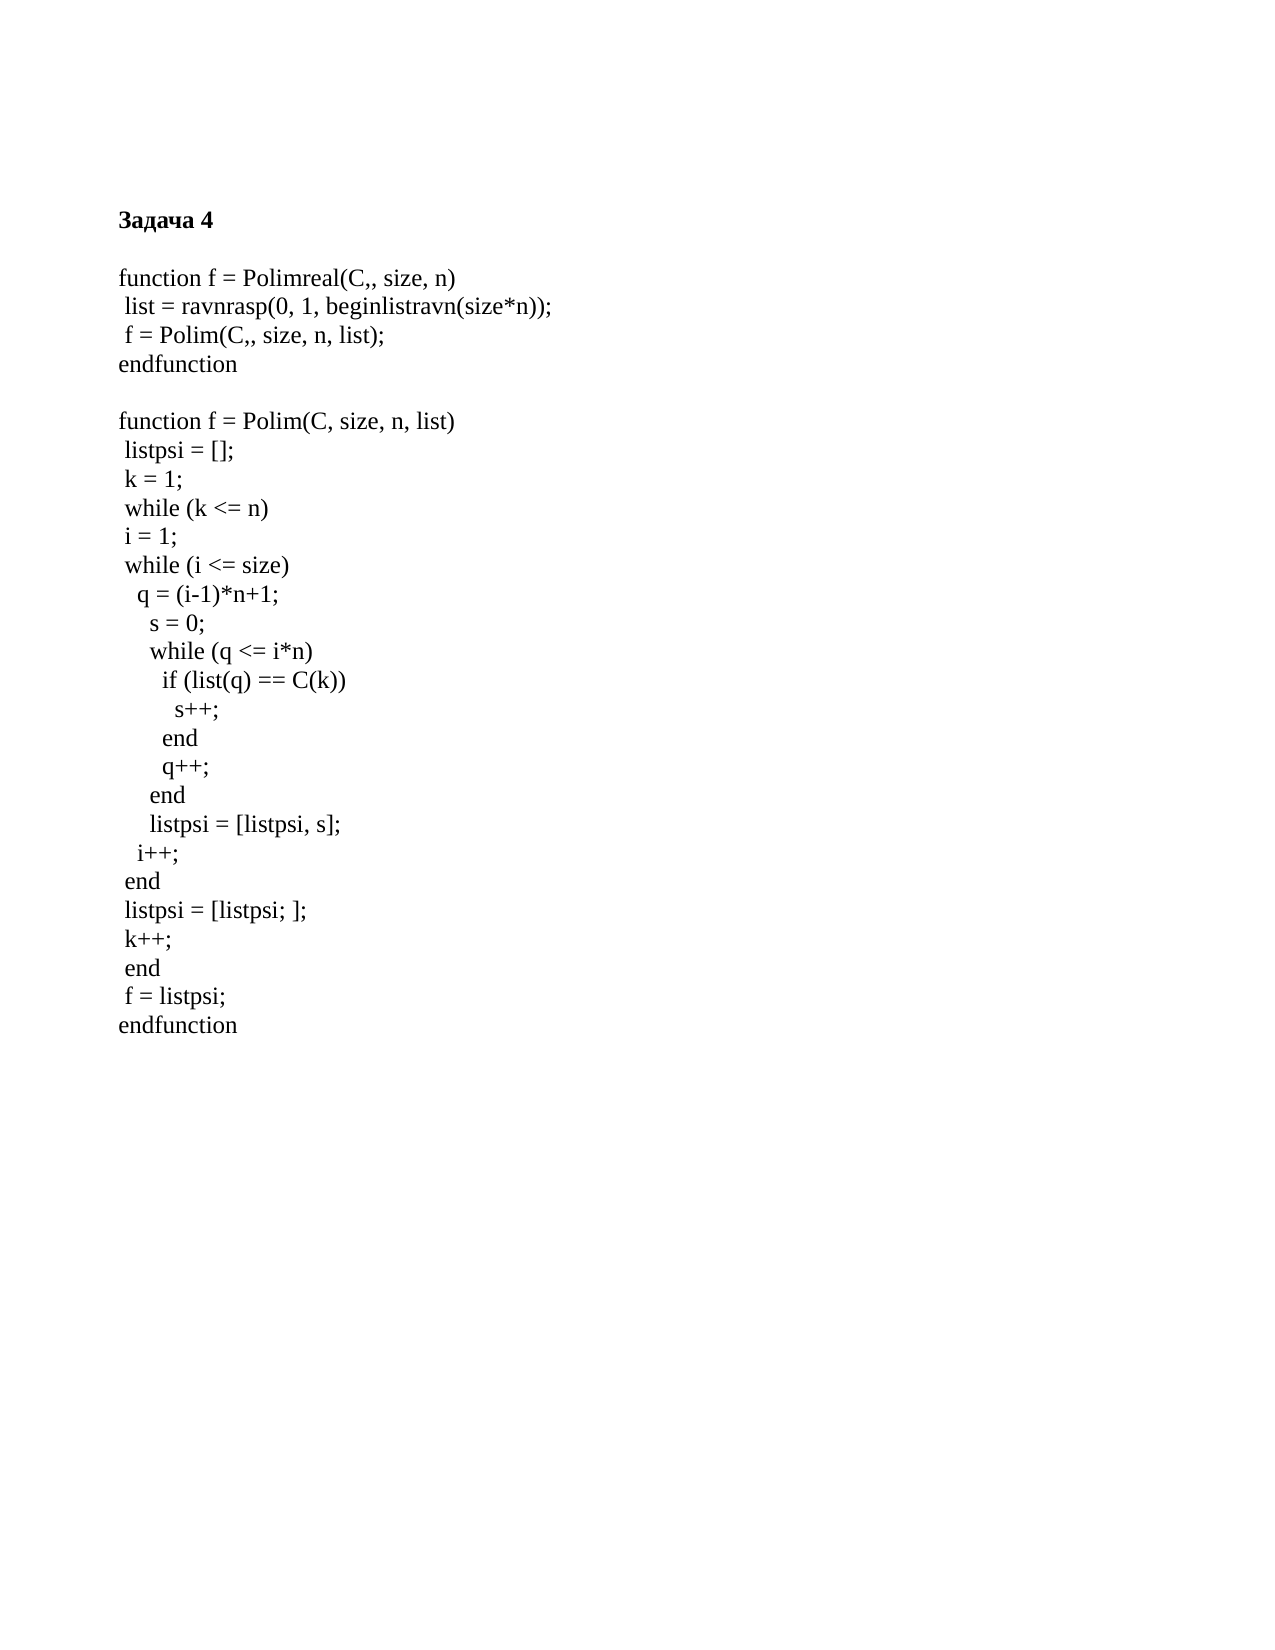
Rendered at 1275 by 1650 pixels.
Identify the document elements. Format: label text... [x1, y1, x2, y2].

text q++; [118, 751, 1157, 780]
text end [118, 953, 1157, 981]
text end [118, 866, 1157, 895]
text k = 1; [118, 464, 1157, 493]
text function f = Polim(C, size, n, list) [118, 406, 1157, 435]
text list = ravnrasp(0, 1, beginlistravn(size*n)); [118, 291, 1157, 320]
text if (list(q) == C(k)) [118, 665, 1157, 694]
text Задача 4 [118, 205, 1157, 234]
text i++; [118, 838, 1157, 866]
text k++; [118, 924, 1157, 953]
text listpsi = []; [118, 435, 1157, 464]
text s++; [118, 694, 1157, 723]
text listpsi = [listpsi; ]; [118, 895, 1157, 924]
text endfunction [118, 1010, 1157, 1039]
text while (q <= i*n) [118, 636, 1157, 665]
text end [118, 780, 1157, 809]
text listpsi = [listpsi, s]; [118, 809, 1157, 838]
text endfunction [118, 349, 1157, 378]
text f = Polim(C,, size, n, list); [118, 320, 1157, 349]
text s = 0; [118, 608, 1157, 636]
text while (k <= n) [118, 493, 1157, 521]
text f = listpsi; [118, 981, 1157, 1010]
text while (i <= size) [118, 550, 1157, 579]
text function f = Polimreal(C,, size, n) [118, 263, 1157, 291]
text i = 1; [118, 521, 1157, 550]
text end [118, 723, 1157, 751]
text q = (i-1)*n+1; [118, 579, 1157, 608]
